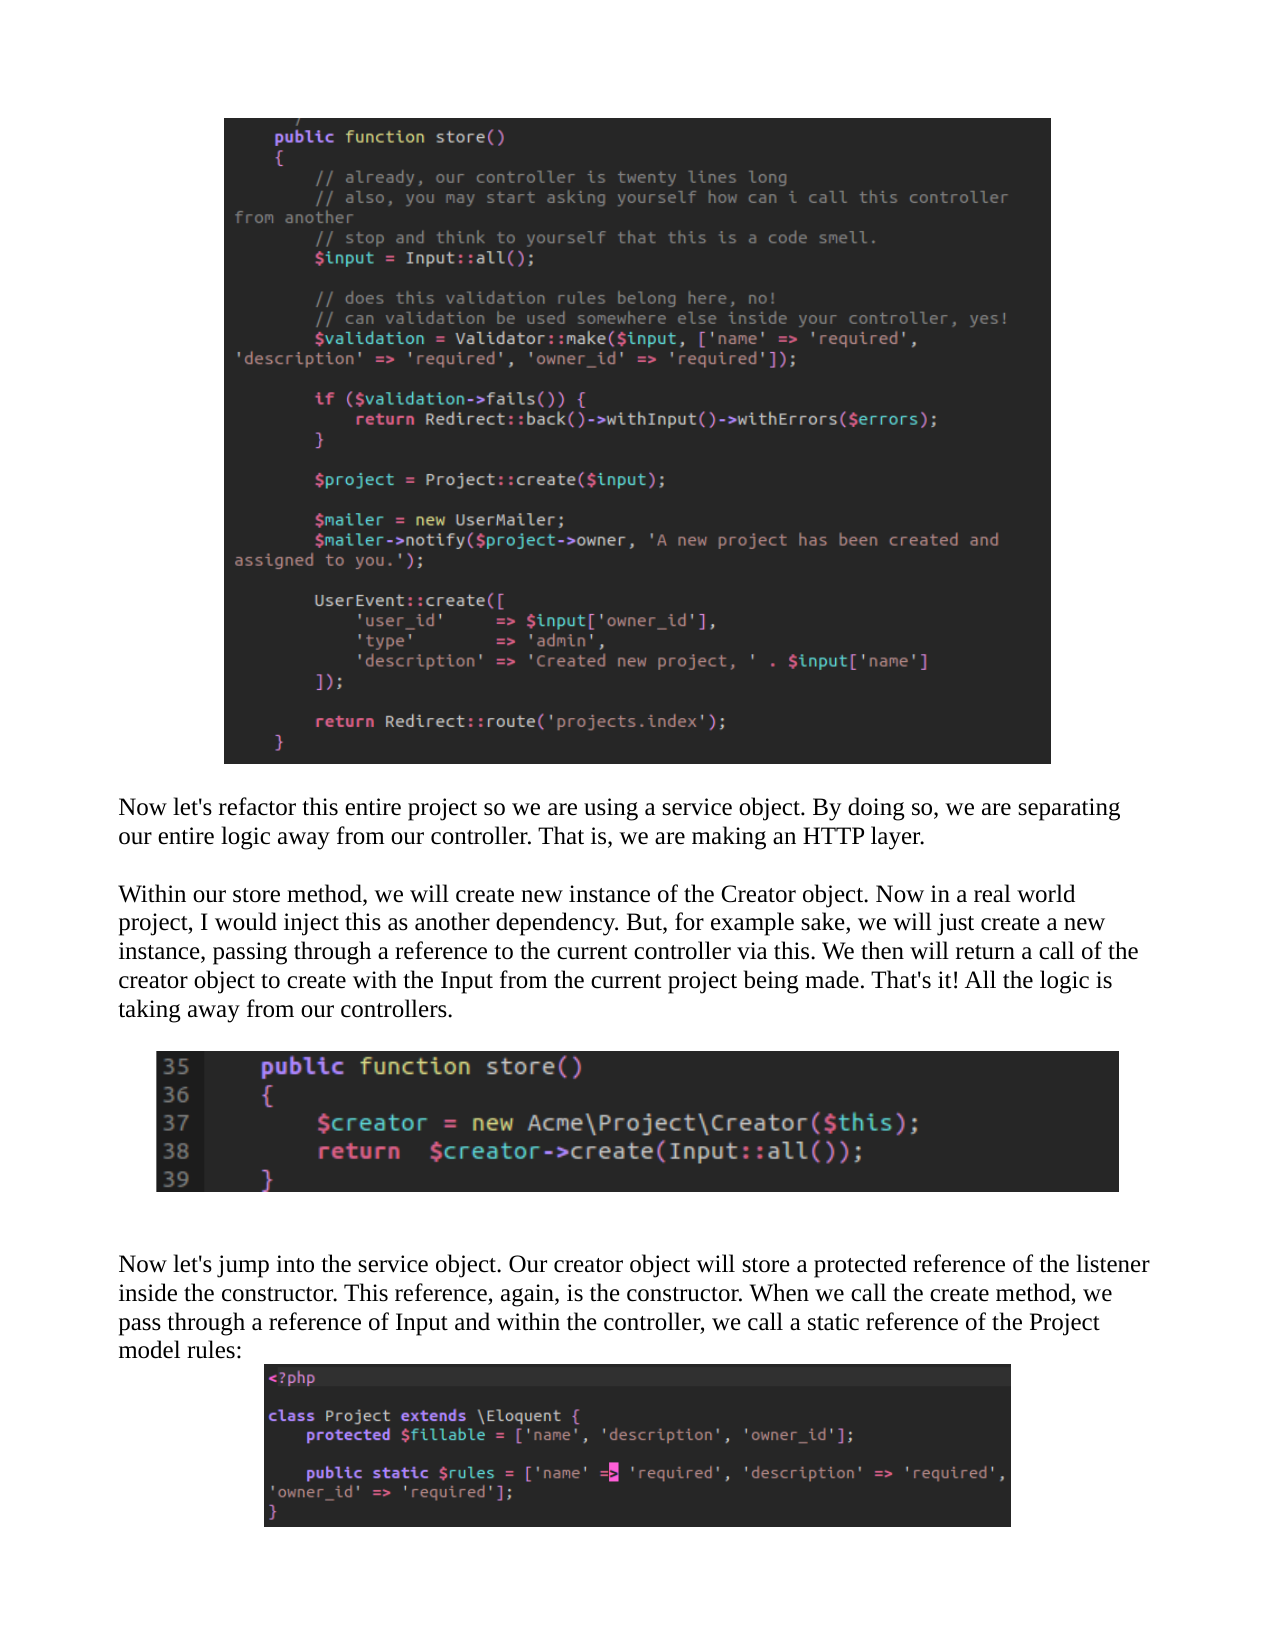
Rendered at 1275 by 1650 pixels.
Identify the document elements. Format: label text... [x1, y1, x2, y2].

picture [156, 1051, 1119, 1192]
text Now let's jump into the service object. Our creator object will store a protected reference of the listener inside the constructor. This reference, again, is the constructor. When we call the create method, we pass through a reference of Input and within the controller, we call a static reference of the Project model rules: [118, 1249, 1157, 1364]
picture [264, 1364, 1011, 1527]
picture [224, 118, 1051, 764]
text Within our store method, we will create new instance of the Creator object. Now in a real world project, I would inject this as another dependency. But, for example sake, we will just create a new instance, passing through a reference to the current controller via this. We then will return a call of the creator object to create with the Input from the current project being made. That's it! All the logic is taking away from our controllers. [118, 879, 1157, 1022]
text Now let's refactor this entire project so we are using a service object. By doing so, we are separating our entire logic away from our controller. That is, we are making an HTTP layer. [118, 792, 1157, 850]
